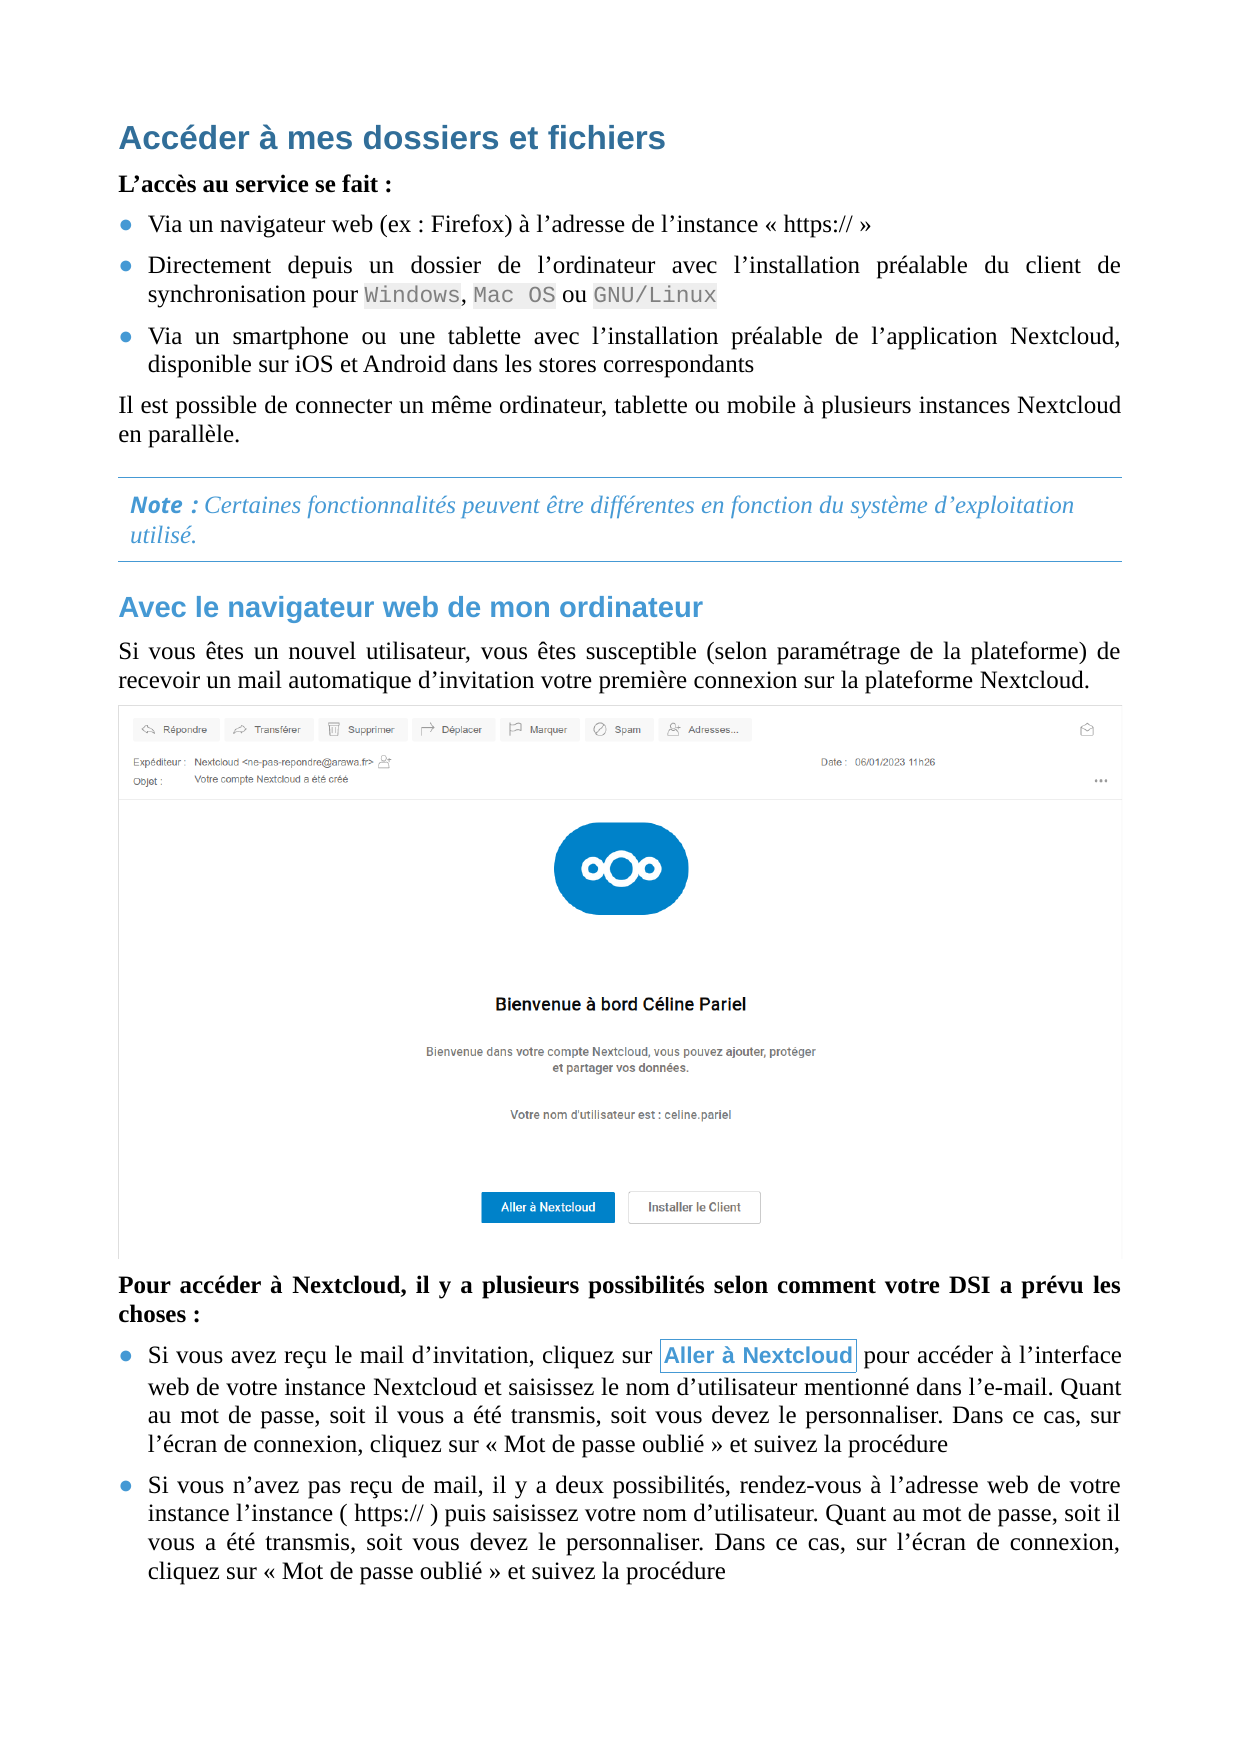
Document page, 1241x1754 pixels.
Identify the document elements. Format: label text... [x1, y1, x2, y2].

list Directement depuis un dossier de l’ordinateur avec l’installation préalable du client de synchronisation pour Windows, Mac OS ou GNU/Linux [118, 250, 1122, 309]
subtitle Avec le navigateur web de mon ordinateur [118, 590, 1122, 624]
text Note : Certaines fonctionnalités peuvent être différentes en fonction du système d’exploitation utilisé. [118, 478, 1122, 561]
list Via un smartphone ou une tablette avec l’installation préalable de l’application Nextcloud, disponible sur iOS et Android dans les stores correspondants [118, 321, 1122, 378]
list Via un navigateur web (ex : Firefox) à l’adresse de l’instance « https:// » [118, 209, 1122, 238]
text Pour accéder à Nextcloud, il y a plusieurs possibilités selon comment votre DSI a prévu les choses : [118, 1270, 1122, 1328]
list Si vous avez reçu le mail d’invitation, cliquez sur Aller à Nextcloud pour accéder à l’interface web de votre instance Nextcloud et saisissez le nom d’utilisateur mentionné dans l’e-mail. Quant au mot de passe, soit il vous a été transmis, soit vous devez le personnaliser. Dans ce cas, sur l’écran de connexion, cliquez sur « Mot de passe oublié » et suivez la procédure [118, 1339, 1122, 1458]
text Il est possible de connecter un même ordinateur, tablette ou mobile à plusieurs instances Nextcloud en parallèle. [118, 390, 1122, 448]
list Si vous n’avez pas reçu de mail, il y a deux possibilités, rendez-vous à l’adresse web de votre instance l’instance ( https:// ) puis saisissez votre nom d’utilisateur. Quant au mot de passe, soit il vous a été transmis, soit vous devez le personnaliser. Dans ce cas, sur l’écran de connexion, cliquez sur « Mot de passe oublié » et suivez la procédure [118, 1470, 1122, 1585]
text Si vous êtes un nouvel utilisateur, vous êtes susceptible (selon paramétrage de la plateforme) de recevoir un mail automatique d’invitation votre première connexion sur la plateforme Nextcloud. [118, 636, 1122, 694]
text L’accès au service se fait : [118, 169, 1122, 198]
picture [118, 705, 1123, 1259]
subtitle Accéder à mes dossiers et fichiers [118, 118, 1122, 157]
